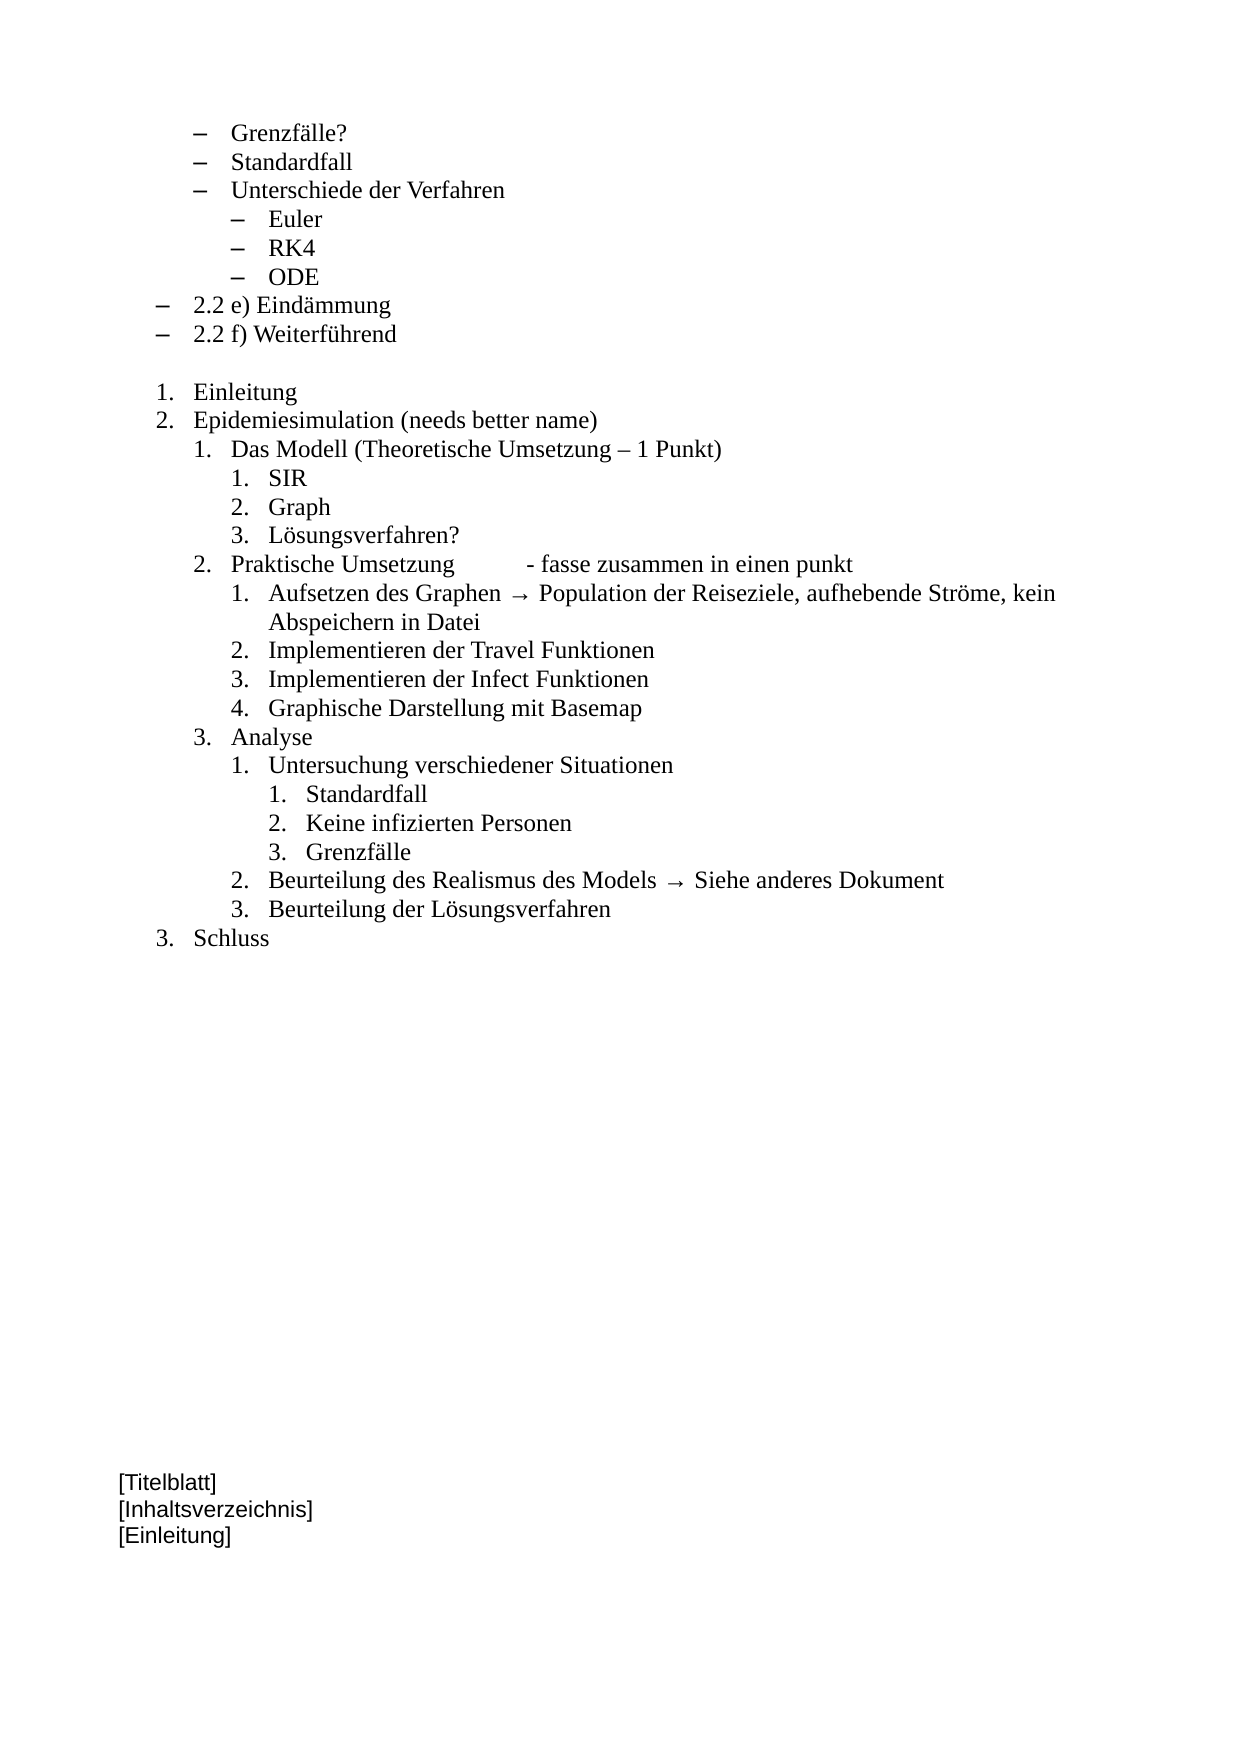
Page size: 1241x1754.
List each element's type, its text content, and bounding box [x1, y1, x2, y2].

list Grenzfälle [268, 837, 1122, 866]
list Aufsetzen des Graphen → Population der Reiseziele, aufhebende Ströme, kein Abspeichern in Datei [231, 578, 1122, 636]
list SIR [231, 463, 1122, 492]
list Beurteilung des Realismus des Models → Siehe anderes Dokument [231, 866, 1122, 894]
list Unterschiede der Verfahren [193, 176, 1122, 204]
list Untersuchung verschiedener Situationen [231, 751, 1122, 779]
list Implementieren der Travel Funktionen [231, 636, 1122, 664]
list Epidemiesimulation (needs better name) [156, 406, 1122, 434]
list Implementieren der Infect Funktionen [231, 664, 1122, 693]
list Standardfall [193, 147, 1122, 176]
list 2.2 e) Eindämmung [156, 291, 1122, 319]
list Standardfall [268, 779, 1122, 808]
list Beurteilung der Lösungsverfahren [231, 894, 1122, 923]
list Schluss [156, 923, 1122, 952]
list 2.2 f) Weiterführend [156, 319, 1122, 348]
list Einleitung [156, 377, 1122, 406]
list Praktische Umsetzung - fasse zusammen in einen punkt [193, 549, 1122, 578]
list Keine infizierten Personen [268, 808, 1122, 837]
list Das Modell (Theoretische Umsetzung – 1 Punkt) [193, 434, 1122, 463]
list Lösungsverfahren? [231, 521, 1122, 549]
list RK4 [231, 233, 1122, 262]
text [Inhaltsverzeichnis] [118, 1496, 1122, 1522]
list Grenzfälle? [193, 118, 1122, 147]
list Analyse [193, 722, 1122, 751]
list Graph [231, 492, 1122, 521]
list ODE [231, 262, 1122, 291]
text [Titelblatt] [118, 1469, 1122, 1496]
list Euler [231, 204, 1122, 233]
text [Einleitung] [118, 1522, 1122, 1548]
list Graphische Darstellung mit Basemap [231, 693, 1122, 722]
